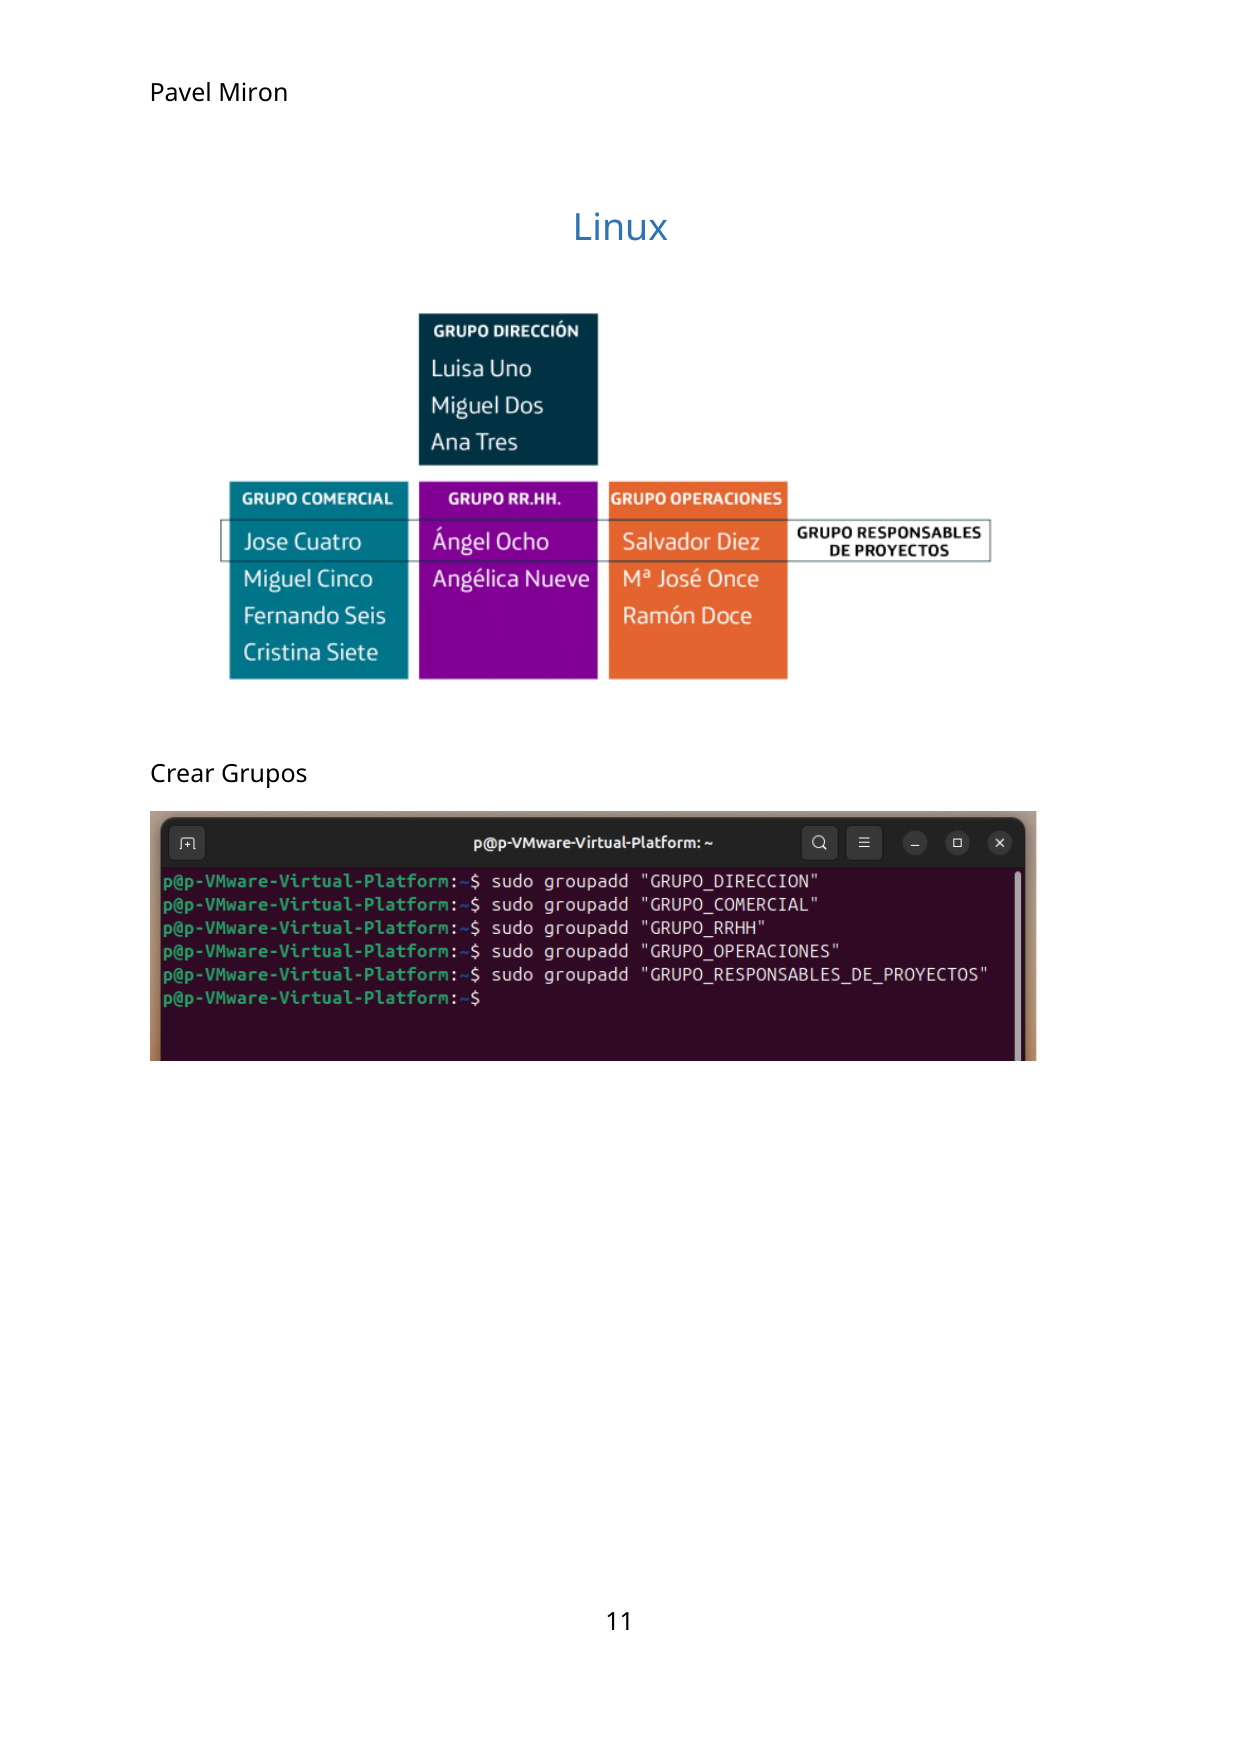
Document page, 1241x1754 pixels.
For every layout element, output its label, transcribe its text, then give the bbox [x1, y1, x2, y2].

subtitle Linux [150, 200, 1090, 251]
text Crear Grupos [150, 756, 1090, 790]
